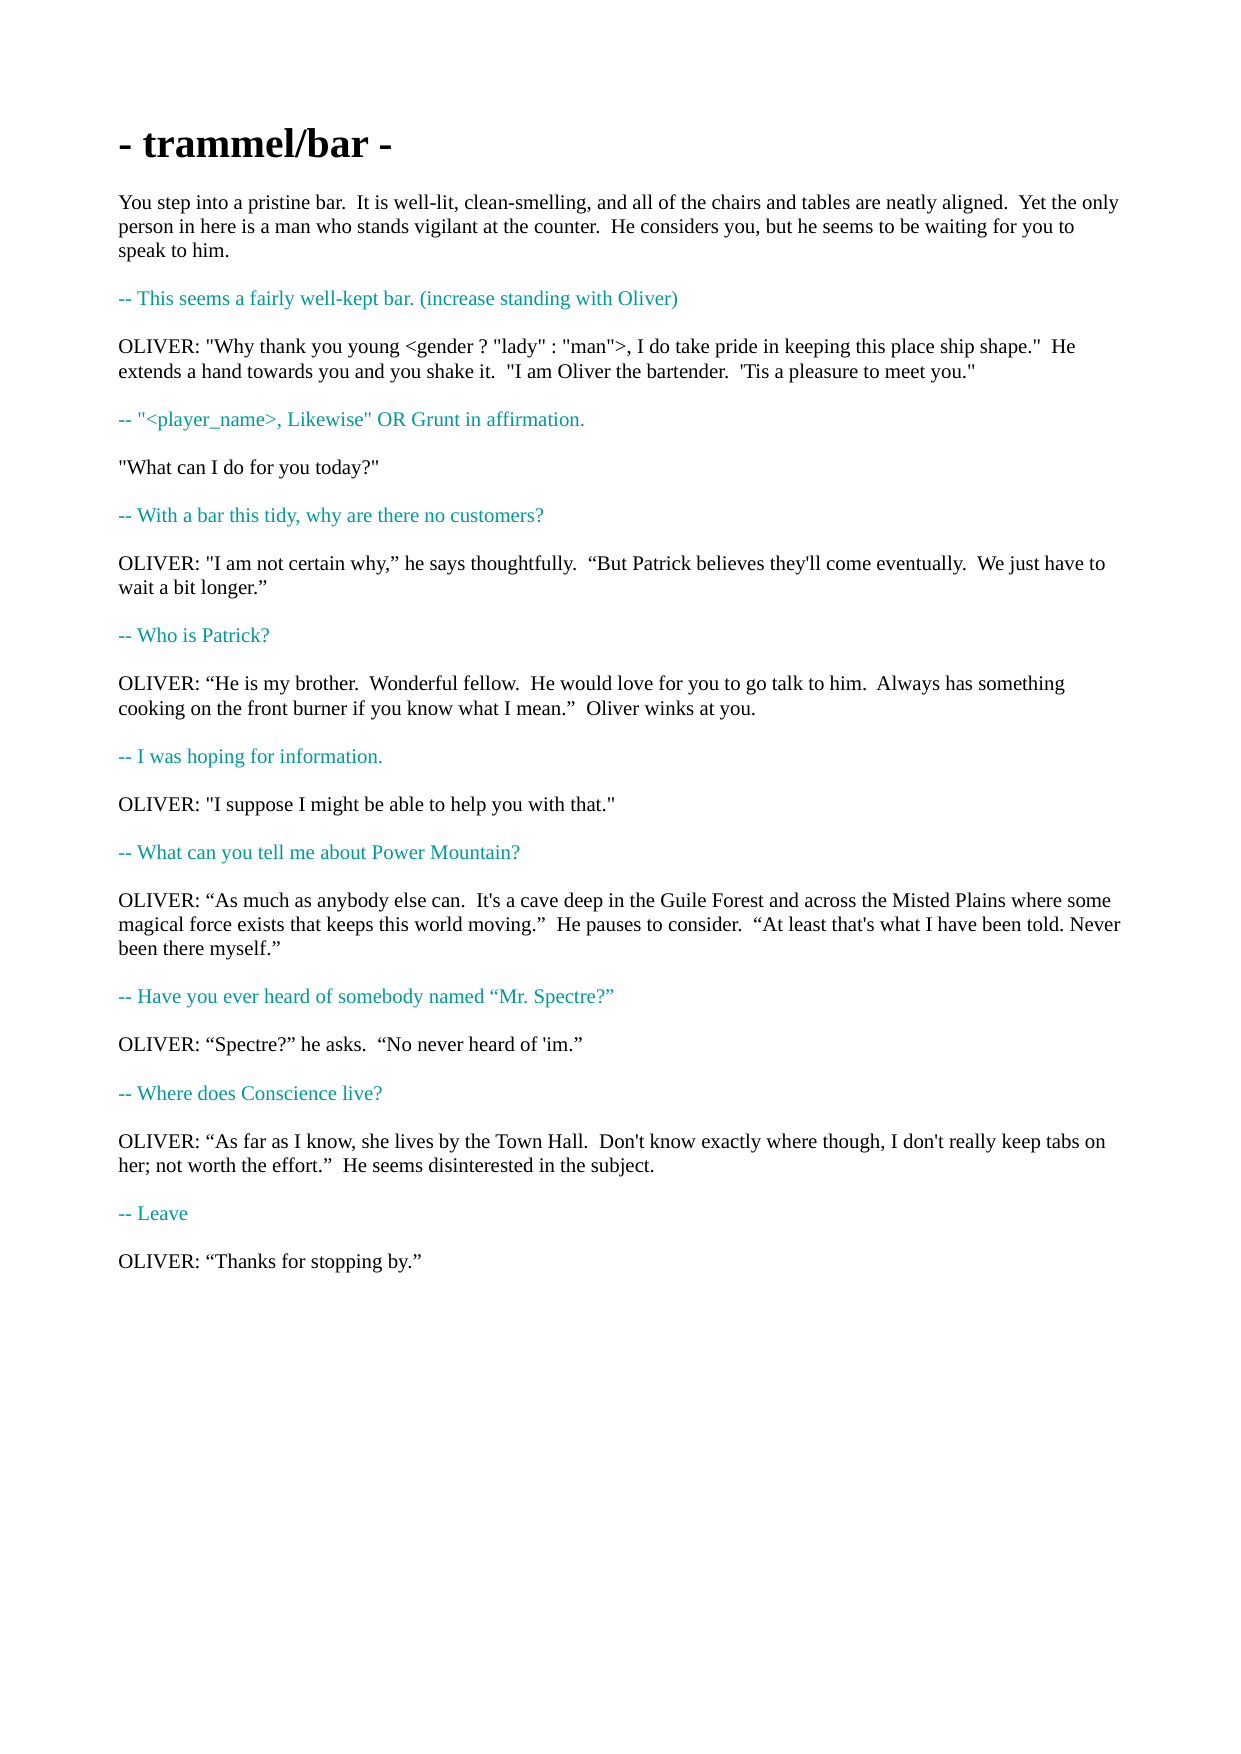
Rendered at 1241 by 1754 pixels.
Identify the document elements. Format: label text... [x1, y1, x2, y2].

text -- I was hoping for information. [118, 743, 1122, 768]
text OLIVER: “As much as anybody else can. It's a cave deep in the Guile Forest and across the Misted Plains where some magical force exists that keeps this world moving.” He pauses to consider. “At least that's what I have been told. Never been there myself.” [118, 888, 1122, 960]
text -- Where does Conscience live? [118, 1080, 1122, 1104]
text OLIVER: “As far as I know, she lives by the Town Hall. Don't know exactly where though, I don't really keep tabs on her; not worth the effort.” He seems disinterested in the subject. [118, 1128, 1122, 1177]
text -- Leave [118, 1201, 1122, 1225]
text OLIVER: "I suppose I might be able to help you with that." [118, 792, 1122, 816]
text -- What can you tell me about Power Mountain? [118, 840, 1122, 864]
text OLIVER: "I am not certain why,” he says thoughtfully. “But Patrick believes they'll come eventually. We just have to wait a bit longer.” [118, 551, 1122, 599]
text -- "<player_name>, Likewise" OR Grunt in affirmation. [118, 407, 1122, 431]
text -- This seems a fairly well-kept bar. (increase standing with Oliver) [118, 286, 1122, 310]
text OLIVER: "Why thank you young <gender ? "lady" : "man">, I do take pride in keeping this place ship shape." He extends a hand towards you and you shake it. "I am Oliver the bartender. 'Tis a pleasure to meet you." [118, 334, 1122, 383]
text You step into a pristine bar. It is well-lit, clean-smelling, and all of the chairs and tables are neatly aligned. Yet the only person in here is a man who stands vigilant at the counter. He considers you, but he seems to be waiting for you to speak to him. [118, 190, 1122, 262]
text OLIVER: “Spectre?” he asks. “No never heard of 'im.” [118, 1032, 1122, 1056]
text OLIVER: “Thanks for stopping by.” [118, 1249, 1122, 1273]
text -- Have you ever heard of somebody named “Mr. Spectre?” [118, 984, 1122, 1008]
text "What can I do for you today?" [118, 455, 1122, 479]
text -- Who is Patrick? [118, 623, 1122, 647]
text OLIVER: “He is my brother. Wonderful fellow. He would love for you to go talk to him. Always has something cooking on the front burner if you know what I mean.” Oliver winks at you. [118, 671, 1122, 719]
text -- With a bar this tidy, why are there no customers? [118, 503, 1122, 527]
text - trammel/bar - [118, 118, 1122, 166]
